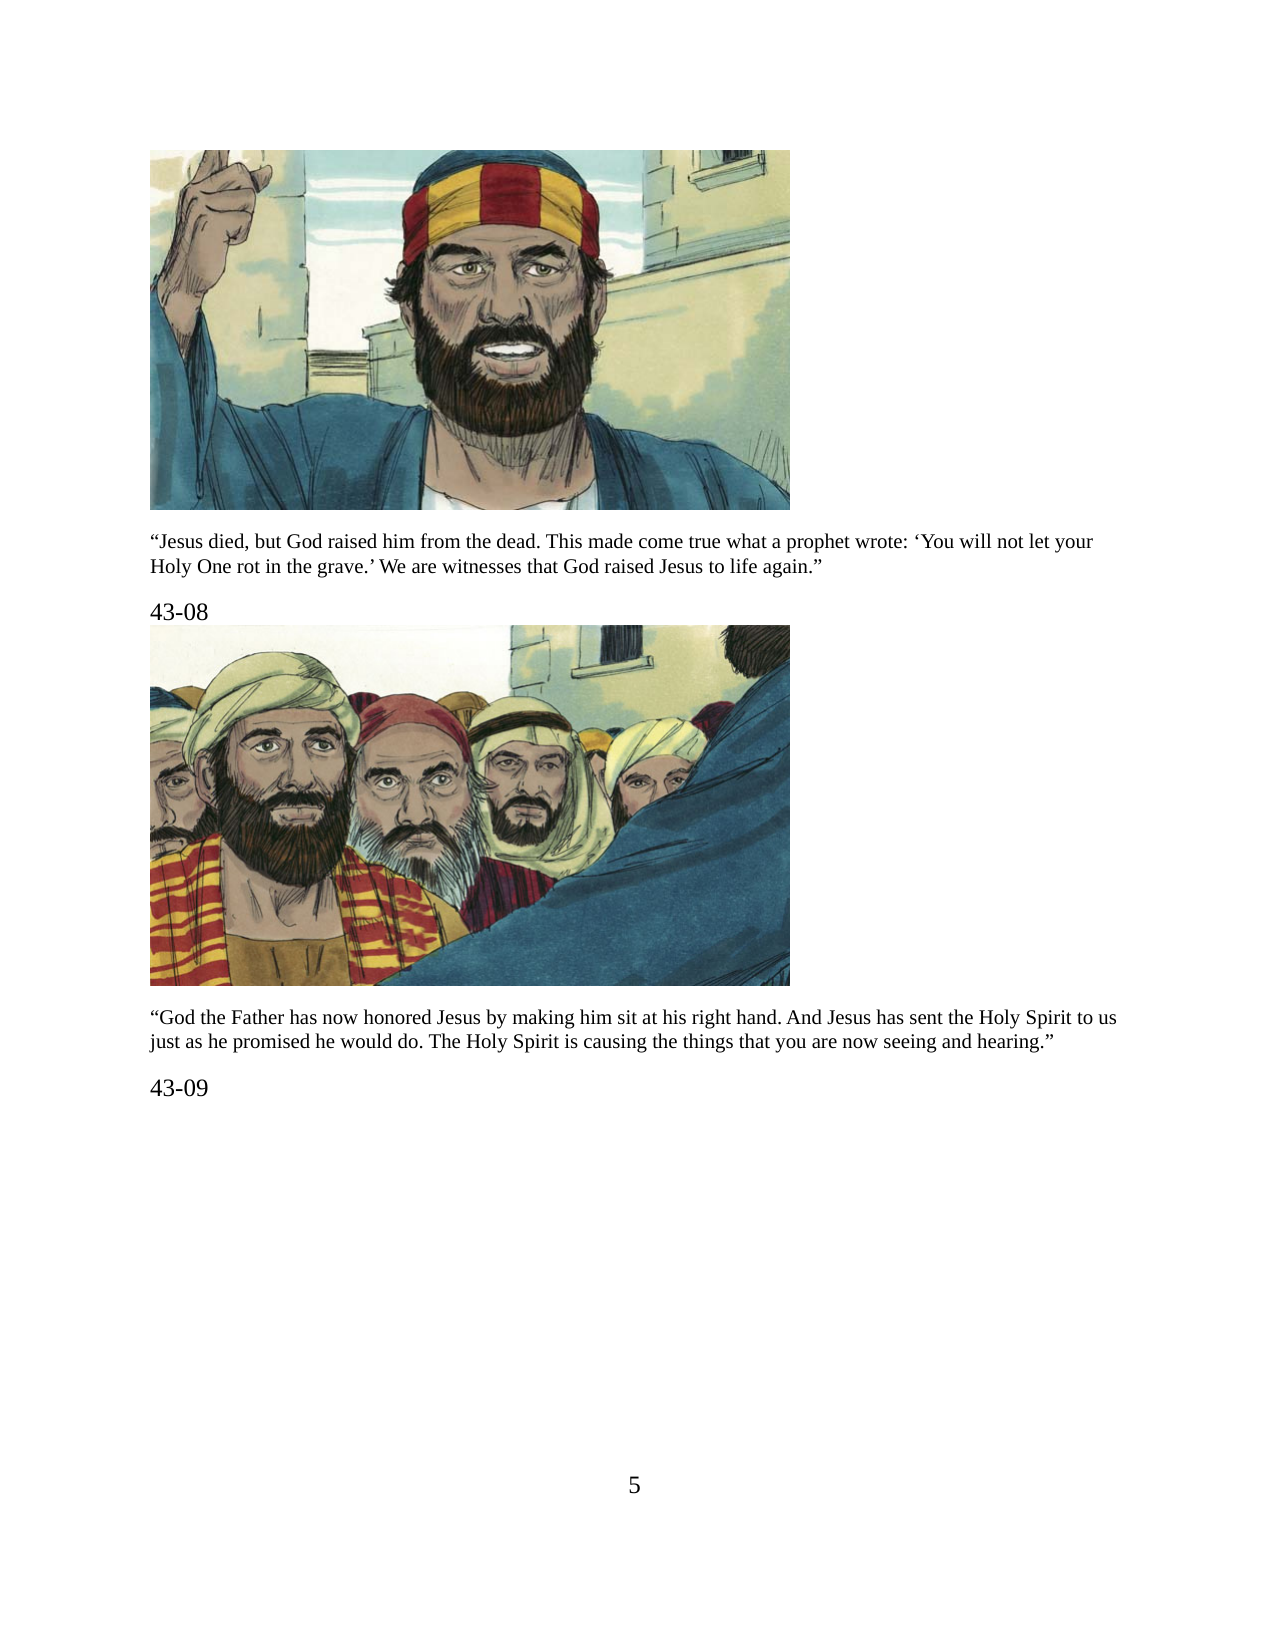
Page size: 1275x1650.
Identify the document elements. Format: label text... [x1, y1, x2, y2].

text “God the Father has now honored Jesus by making him sit at his right hand. And Jesus has sent the Holy Spirit to us just as he promised he would do. The Holy Spirit is causing the things that you are now seeing and hearing.” [150, 1005, 1125, 1053]
picture [150, 150, 790, 510]
picture [150, 625, 790, 986]
subtitle 43-08 [150, 597, 1125, 626]
text “Jesus died, but God raised him from the dead. This made come true what a prophet wrote: ‘You will not let your Holy One rot in the grave.’ We are witnesses that God raised Jesus to life again.” [150, 529, 1125, 578]
subtitle 43-09 [150, 1073, 1125, 1102]
